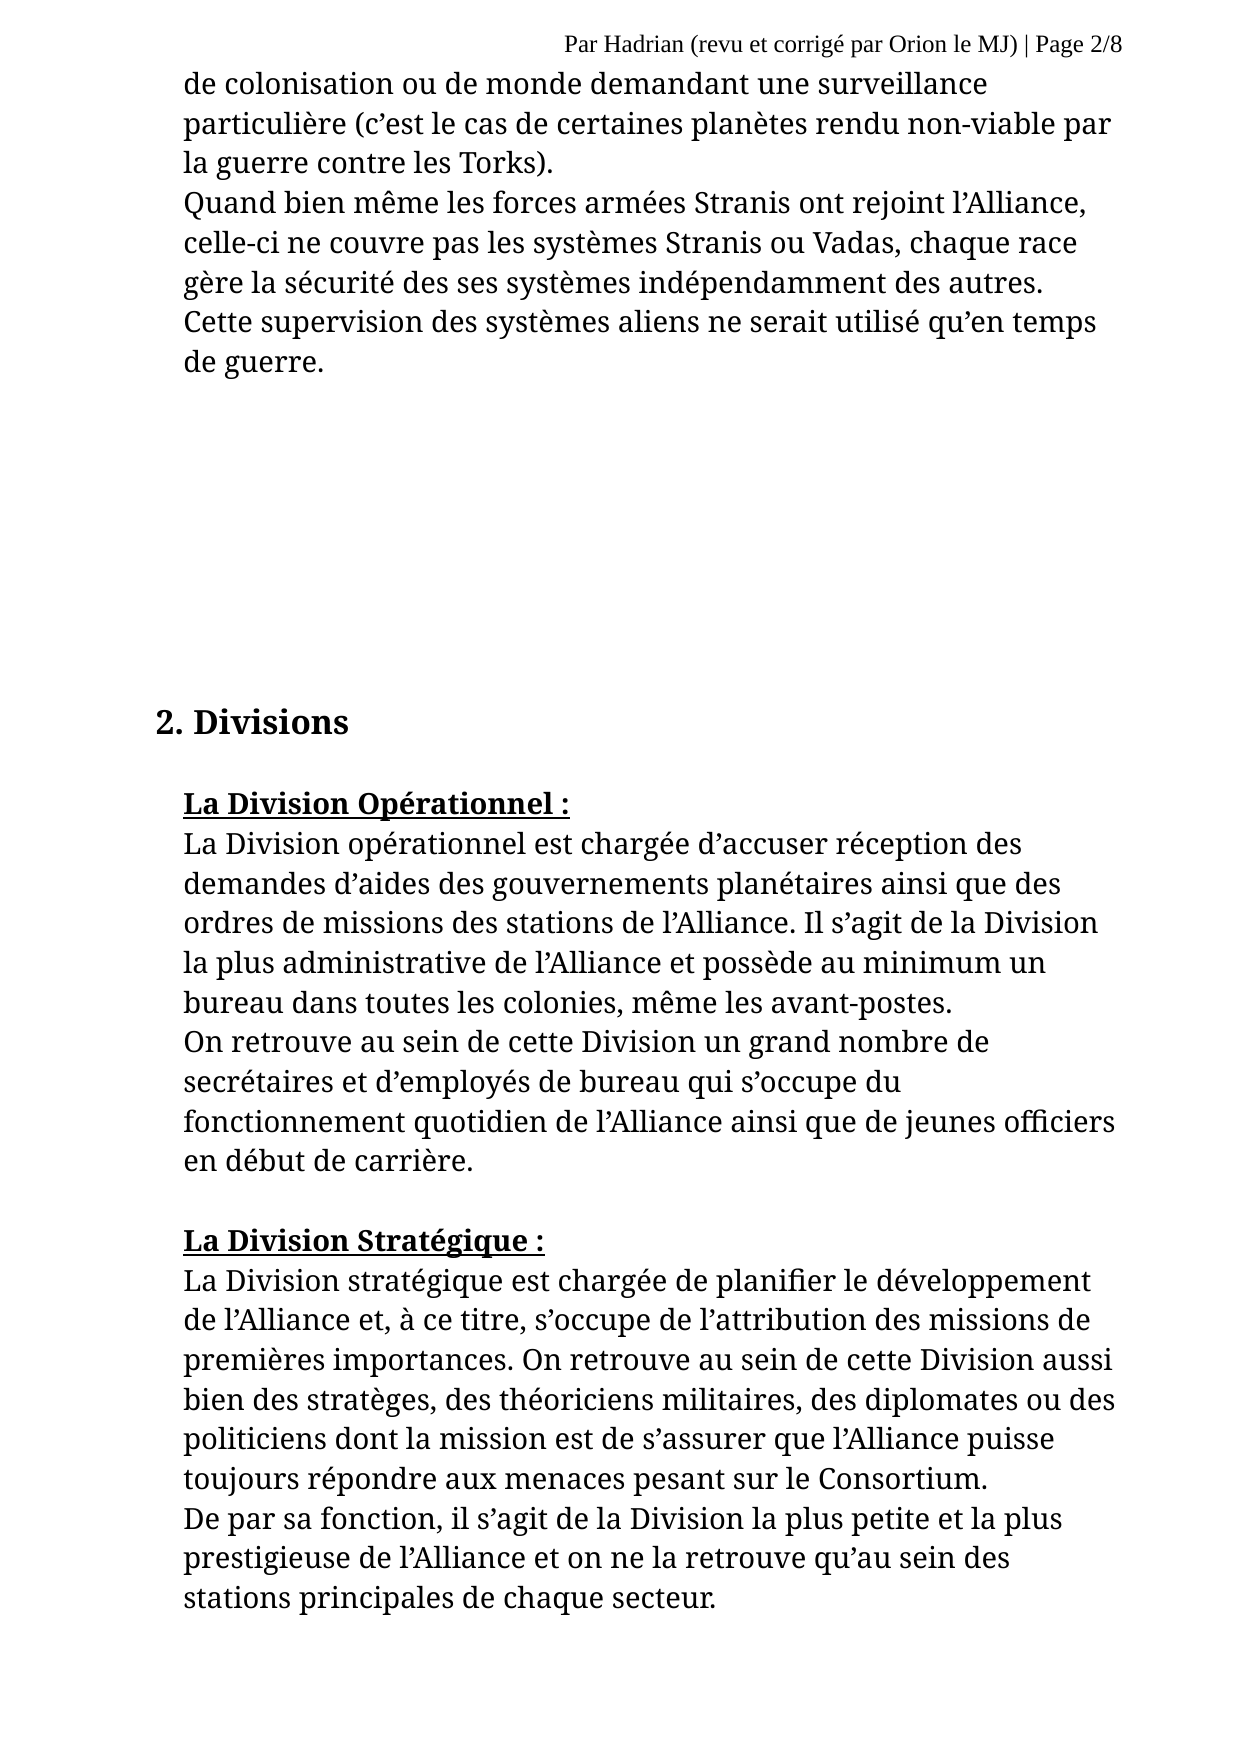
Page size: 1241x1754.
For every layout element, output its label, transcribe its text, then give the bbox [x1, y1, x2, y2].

text La Division Opérationnel : [183, 783, 1122, 823]
text Quand bien même les forces armées Stranis ont rejoint l’Alliance, celle-ci ne couvre pas les systèmes Stranis ou Vadas, chaque race gère la sécurité des ses systèmes indépendamment des autres. [183, 182, 1122, 302]
text La Division stratégique est chargée de planifier le développement de l’Alliance et, à ce titre, s’occupe de l’attribution des missions de premières importances. On retrouve au sein de cette Division aussi bien des stratèges, des théoriciens militaires, des diplomates ou des politiciens dont la mission est de s’assurer que l’Alliance puisse toujours répondre aux menaces pesant sur le Consortium. [183, 1260, 1122, 1498]
text De par sa fonction, il s’agit de la Division la plus petite et la plus prestigieuse de l’Alliance et on ne la retrouve qu’au sein des stations principales de chaque secteur. [183, 1498, 1122, 1617]
text La Division opérationnel est chargée d’accuser réception des demandes d’aides des gouvernements planétaires ainsi que des ordres de missions des stations de l’Alliance. Il s’agit de la Division la plus administrative de l’Alliance et possède au minimum un bureau dans toutes les colonies, même les avant-postes. [183, 823, 1122, 1022]
text On retrouve au sein de cette Division un grand nombre de secrétaires et d’employés de bureau qui s’occupe du fonctionnement quotidien de l’Alliance ainsi que de jeunes officiers en début de carrière. [183, 1022, 1122, 1180]
text La Division Stratégique : [183, 1220, 1122, 1260]
text Cette supervision des systèmes aliens ne serait utilisé qu’en temps de guerre. [183, 302, 1122, 381]
text de colonisation ou de monde demandant une surveillance particulière (c’est le cas de certaines planètes rendu non-viable par la guerre contre les Torks). [183, 63, 1122, 182]
list Divisions [156, 698, 1122, 744]
